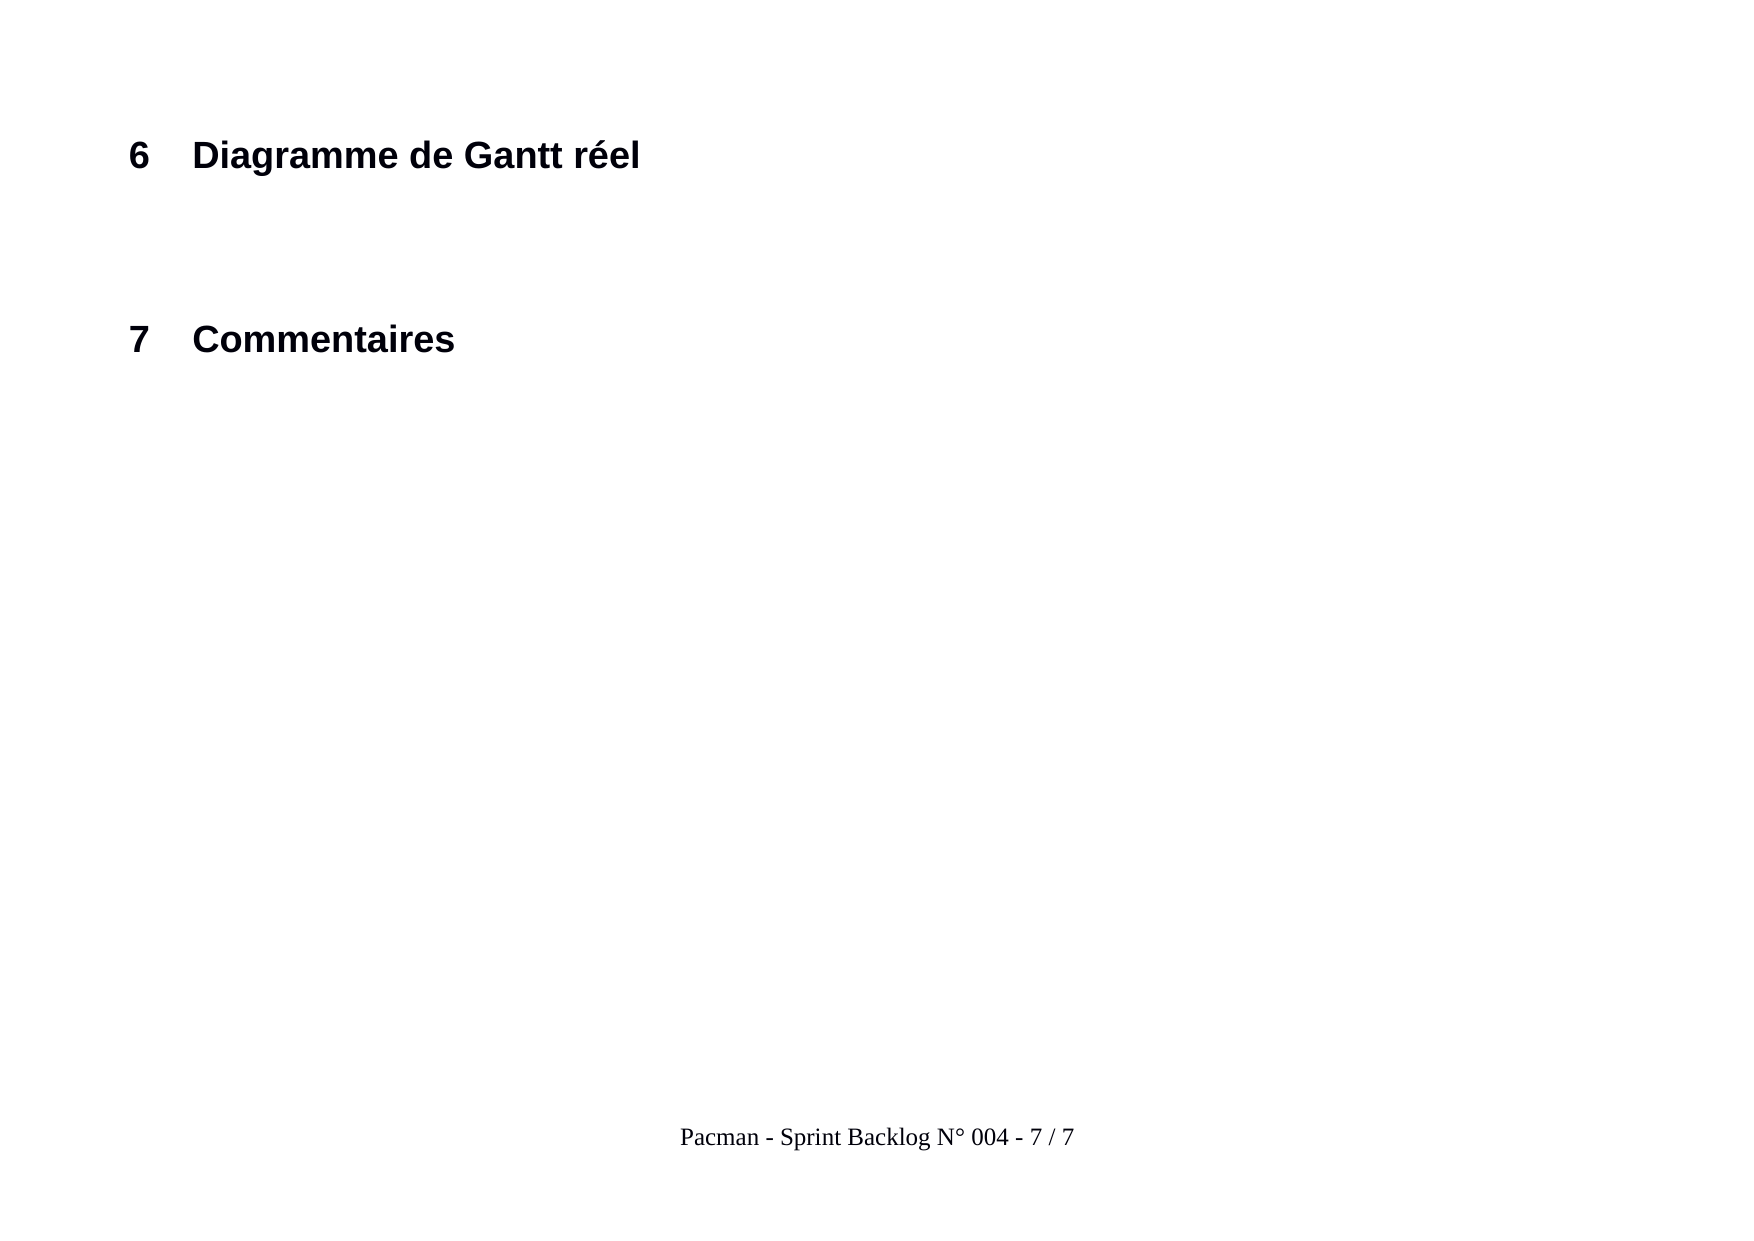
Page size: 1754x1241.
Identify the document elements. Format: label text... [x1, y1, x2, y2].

subtitle Commentaires [118, 317, 1636, 361]
subtitle Diagramme de Gantt réel [118, 133, 1636, 177]
